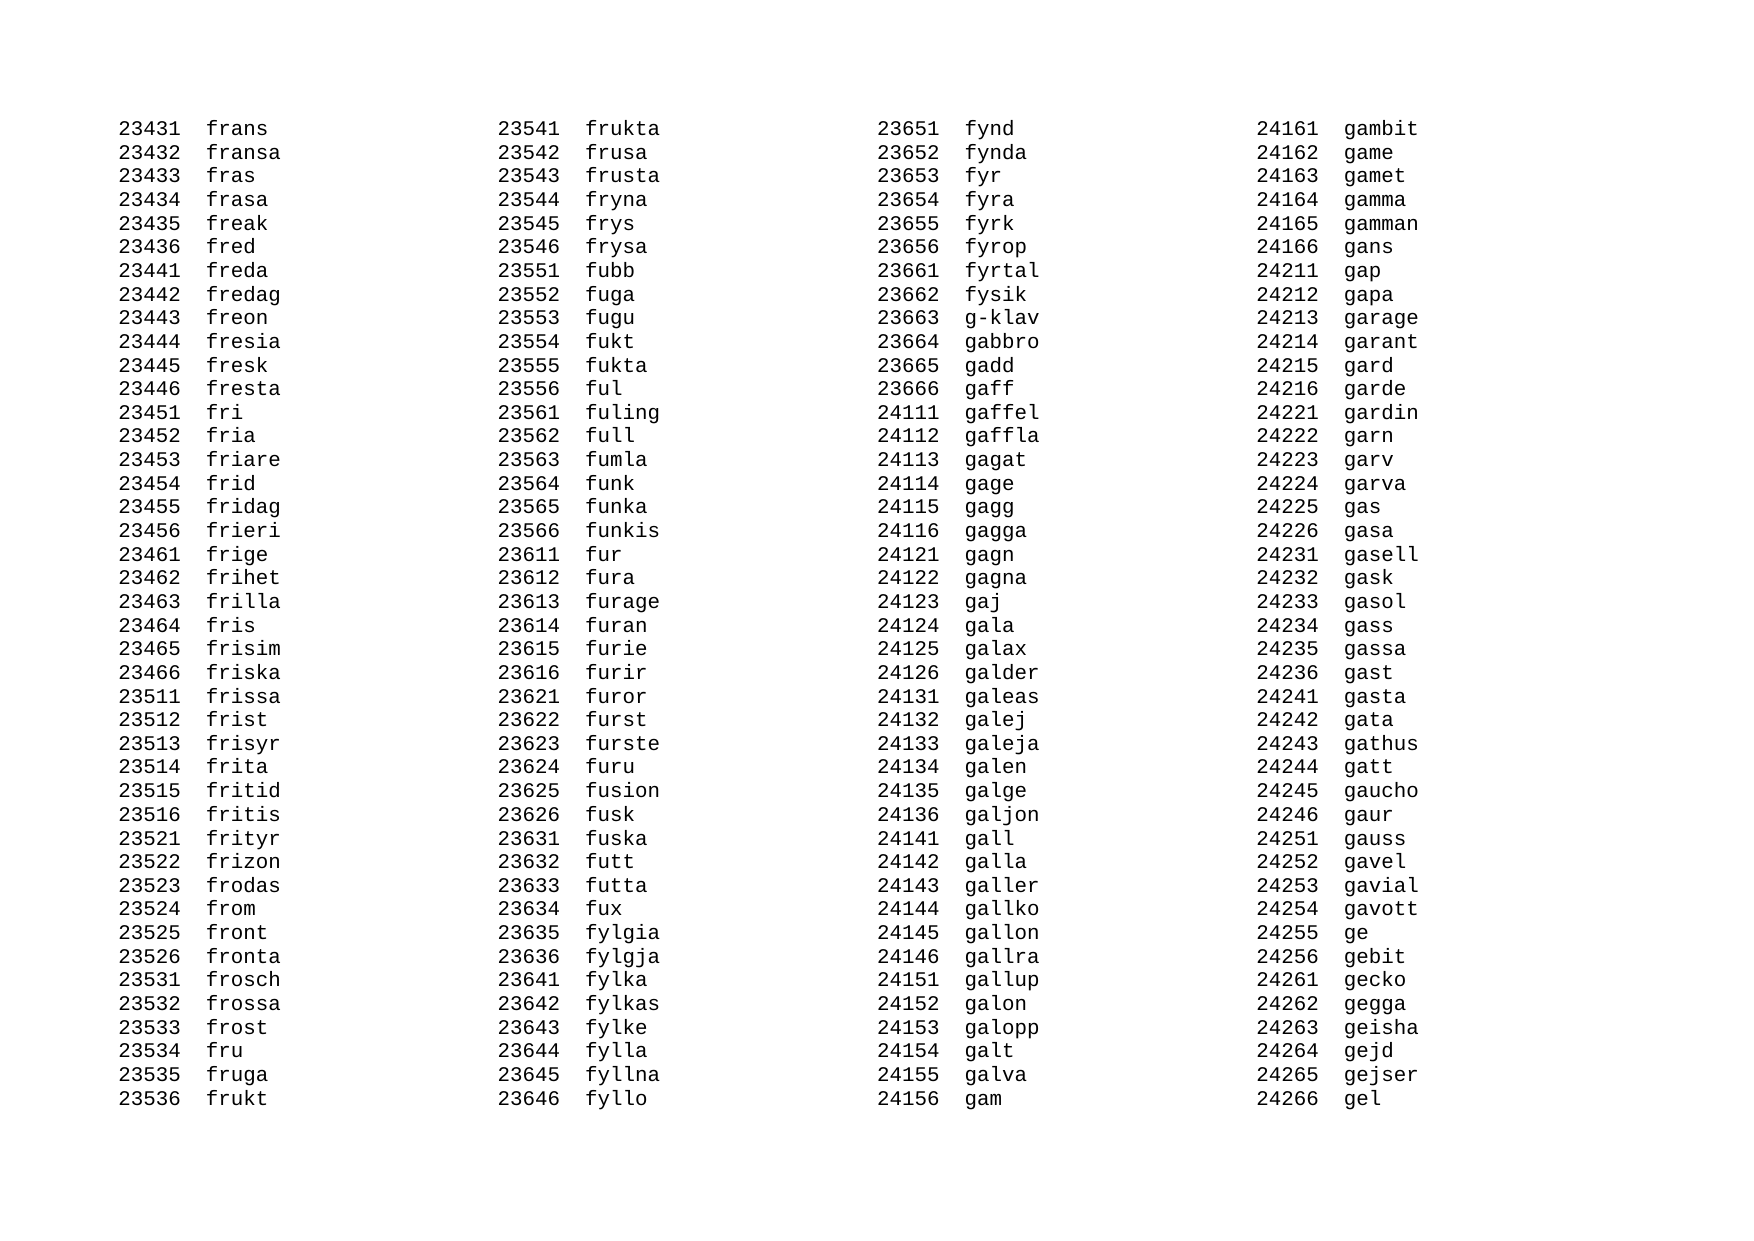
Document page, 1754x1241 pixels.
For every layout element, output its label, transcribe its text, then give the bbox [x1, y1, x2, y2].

text 24263 geisha [1256, 1017, 1636, 1040]
text 24123 gaj [877, 591, 1256, 615]
text 24112 gaffla [877, 426, 1256, 449]
text 23466 friska [118, 662, 497, 686]
text 23616 furir [497, 662, 877, 686]
text 23435 freak [118, 213, 497, 236]
text 23515 fritid [118, 780, 497, 804]
text 23561 fuling [497, 402, 877, 426]
text 24165 gamman [1256, 213, 1636, 236]
text 23522 frizon [118, 851, 497, 875]
text 24242 gata [1256, 709, 1636, 733]
text 23612 fura [497, 567, 877, 591]
text 24141 gall [877, 827, 1256, 851]
text 24243 gathus [1256, 733, 1636, 757]
text 24225 gas [1256, 496, 1636, 520]
text 23454 frid [118, 473, 497, 496]
text 23652 fynda [877, 142, 1256, 165]
text 23533 frost [118, 1017, 497, 1040]
text 23661 fyrtal [877, 260, 1256, 284]
text 23655 fyrk [877, 213, 1256, 236]
text 23545 frys [497, 213, 877, 236]
text 23643 fylke [497, 1017, 877, 1040]
text 23542 frusa [497, 142, 877, 165]
text 24124 gala [877, 615, 1256, 638]
text 23644 fylla [497, 1040, 877, 1064]
text 23431 frans [118, 118, 497, 142]
text 23653 fyr [877, 165, 1256, 189]
text 23551 fubb [497, 260, 877, 284]
text 23516 fritis [118, 804, 497, 827]
text 24122 gagna [877, 567, 1256, 591]
text 24231 gasell [1256, 544, 1636, 567]
text 24132 galej [877, 709, 1256, 733]
text 23634 fux [497, 898, 877, 922]
text 24115 gagg [877, 496, 1256, 520]
text 23614 furan [497, 615, 877, 638]
text 24125 galax [877, 638, 1256, 662]
text 24116 gagga [877, 520, 1256, 544]
text 24144 gallko [877, 898, 1256, 922]
text 23622 furst [497, 709, 877, 733]
text 23511 frissa [118, 686, 497, 709]
text 23665 gadd [877, 354, 1256, 378]
text 24236 gast [1256, 662, 1636, 686]
text 24253 gavial [1256, 875, 1636, 898]
text 23461 frige [118, 544, 497, 567]
text 23635 fylgia [497, 922, 877, 946]
text 24153 galopp [877, 1017, 1256, 1040]
text 23645 fyllna [497, 1064, 877, 1088]
text 24163 gamet [1256, 165, 1636, 189]
text 24136 galjon [877, 804, 1256, 827]
text 23464 fris [118, 615, 497, 638]
text 24114 gage [877, 473, 1256, 496]
text 23656 fyrop [877, 236, 1256, 260]
text 24266 gel [1256, 1088, 1636, 1111]
text 23444 fresia [118, 331, 497, 354]
text 23521 frityr [118, 827, 497, 851]
text 23654 fyra [877, 189, 1256, 213]
text 24166 gans [1256, 236, 1636, 260]
text 24226 gasa [1256, 520, 1636, 544]
text 24235 gassa [1256, 638, 1636, 662]
text 23615 furie [497, 638, 877, 662]
text 24251 gauss [1256, 827, 1636, 851]
text 23621 furor [497, 686, 877, 709]
text 23632 futt [497, 851, 877, 875]
text 24162 game [1256, 142, 1636, 165]
text 24216 garde [1256, 378, 1636, 402]
text 23611 fur [497, 544, 877, 567]
text 24244 gatt [1256, 757, 1636, 780]
text 23662 fysik [877, 284, 1256, 307]
text 24222 garn [1256, 426, 1636, 449]
text 24135 galge [877, 780, 1256, 804]
text 23523 frodas [118, 875, 497, 898]
text 24113 gagat [877, 449, 1256, 473]
text 23536 frukt [118, 1088, 497, 1111]
text 24215 gard [1256, 354, 1636, 378]
text 24146 gallra [877, 946, 1256, 969]
text 23535 fruga [118, 1064, 497, 1088]
text 23441 freda [118, 260, 497, 284]
text 24161 gambit [1256, 118, 1636, 142]
text 24213 garage [1256, 307, 1636, 331]
text 24234 gass [1256, 615, 1636, 638]
text 24265 gejser [1256, 1064, 1636, 1088]
text 23445 fresk [118, 354, 497, 378]
text 23626 fusk [497, 804, 877, 827]
text 23623 furste [497, 733, 877, 757]
text 24221 gardin [1256, 402, 1636, 426]
text 23455 fridag [118, 496, 497, 520]
text 23663 g-klav [877, 307, 1256, 331]
text 23646 fyllo [497, 1088, 877, 1111]
text 24133 galeja [877, 733, 1256, 757]
text 23462 frihet [118, 567, 497, 591]
text 24262 gegga [1256, 993, 1636, 1017]
text 23512 frist [118, 709, 497, 733]
text 24224 garva [1256, 473, 1636, 496]
text 23524 from [118, 898, 497, 922]
text 23436 fred [118, 236, 497, 260]
text 24223 garv [1256, 449, 1636, 473]
text 24232 gask [1256, 567, 1636, 591]
text 24255 ge [1256, 922, 1636, 946]
text 24233 gasol [1256, 591, 1636, 615]
text 23631 fuska [497, 827, 877, 851]
text 24212 gapa [1256, 284, 1636, 307]
text 23544 fryna [497, 189, 877, 213]
text 24245 gaucho [1256, 780, 1636, 804]
text 23442 fredag [118, 284, 497, 307]
text 23443 freon [118, 307, 497, 331]
text 23633 futta [497, 875, 877, 898]
text 24264 gejd [1256, 1040, 1636, 1064]
text 23546 frysa [497, 236, 877, 260]
text 24214 garant [1256, 331, 1636, 354]
text 24152 galon [877, 993, 1256, 1017]
text 24151 gallup [877, 969, 1256, 993]
text 24156 gam [877, 1088, 1256, 1111]
text 23642 fylkas [497, 993, 877, 1017]
text 24254 gavott [1256, 898, 1636, 922]
text 23651 fynd [877, 118, 1256, 142]
text 23513 frisyr [118, 733, 497, 757]
text 23554 fukt [497, 331, 877, 354]
text 23514 frita [118, 757, 497, 780]
text 23565 funka [497, 496, 877, 520]
text 23624 furu [497, 757, 877, 780]
text 24261 gecko [1256, 969, 1636, 993]
text 24134 galen [877, 757, 1256, 780]
text 23526 fronta [118, 946, 497, 969]
text 23562 full [497, 426, 877, 449]
text 23525 front [118, 922, 497, 946]
text 23456 frieri [118, 520, 497, 544]
text 24145 gallon [877, 922, 1256, 946]
text 24131 galeas [877, 686, 1256, 709]
text 23433 fras [118, 165, 497, 189]
text 24121 gagn [877, 544, 1256, 567]
text 23465 frisim [118, 638, 497, 662]
text 23555 fukta [497, 354, 877, 378]
text 23451 fri [118, 402, 497, 426]
text 23552 fuga [497, 284, 877, 307]
text 23463 frilla [118, 591, 497, 615]
text 24256 gebit [1256, 946, 1636, 969]
text 24142 galla [877, 851, 1256, 875]
text 23641 fylka [497, 969, 877, 993]
text 23563 fumla [497, 449, 877, 473]
text 23452 fria [118, 426, 497, 449]
text 24211 gap [1256, 260, 1636, 284]
text 23453 friare [118, 449, 497, 473]
text 23566 funkis [497, 520, 877, 544]
text 24252 gavel [1256, 851, 1636, 875]
text 23446 fresta [118, 378, 497, 402]
text 23543 frusta [497, 165, 877, 189]
text 24164 gamma [1256, 189, 1636, 213]
text 23541 frukta [497, 118, 877, 142]
text 23553 fugu [497, 307, 877, 331]
text 23534 fru [118, 1040, 497, 1064]
text 23625 fusion [497, 780, 877, 804]
text 24143 galler [877, 875, 1256, 898]
text 23664 gabbro [877, 331, 1256, 354]
text 24155 galva [877, 1064, 1256, 1088]
text 23432 fransa [118, 142, 497, 165]
text 24241 gasta [1256, 686, 1636, 709]
text 23613 furage [497, 591, 877, 615]
text 23636 fylgja [497, 946, 877, 969]
text 24246 gaur [1256, 804, 1636, 827]
text 24126 galder [877, 662, 1256, 686]
text 23531 frosch [118, 969, 497, 993]
text 23434 frasa [118, 189, 497, 213]
text 24111 gaffel [877, 402, 1256, 426]
text 23666 gaff [877, 378, 1256, 402]
text 24154 galt [877, 1040, 1256, 1064]
text 23532 frossa [118, 993, 497, 1017]
text 23564 funk [497, 473, 877, 496]
text 23556 ful [497, 378, 877, 402]
